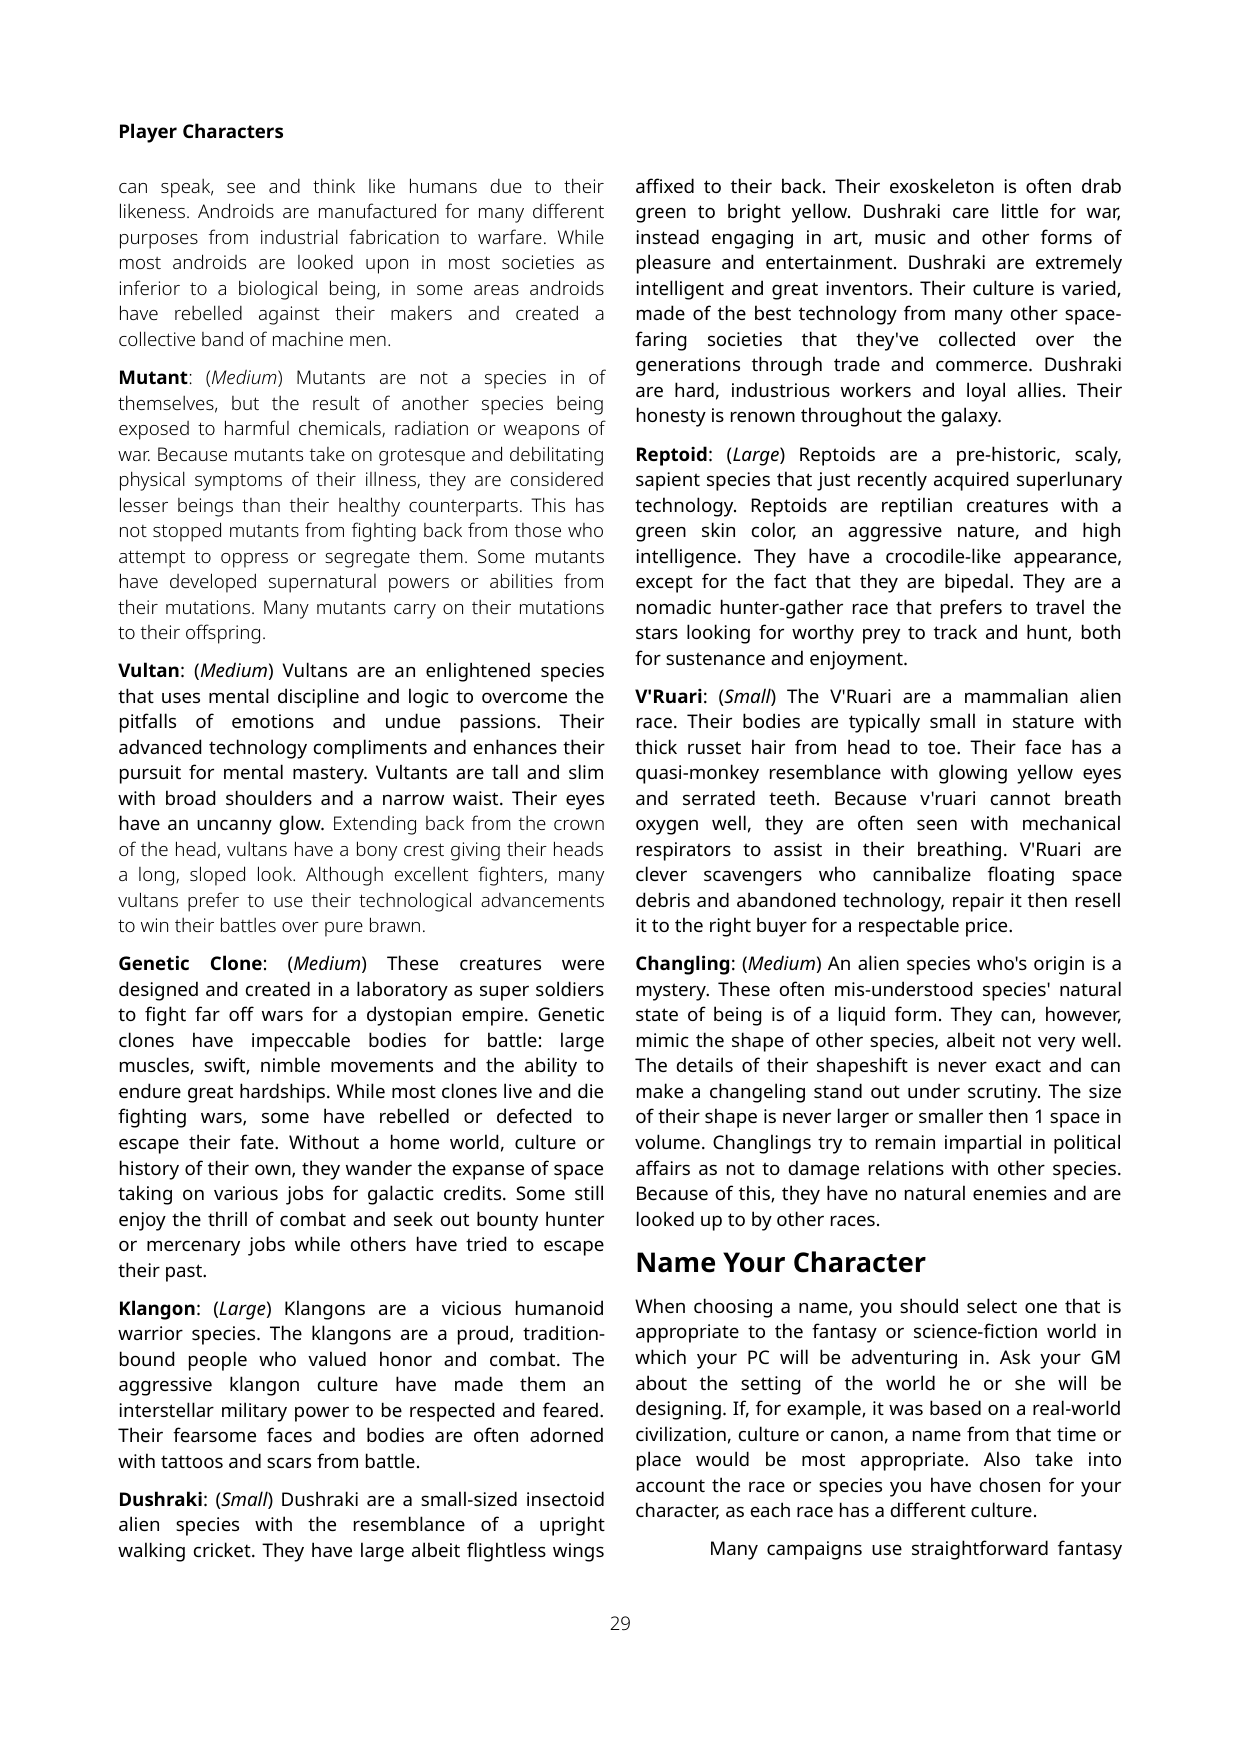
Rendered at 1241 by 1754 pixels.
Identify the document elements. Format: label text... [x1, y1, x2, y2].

text can speak, see and think like humans due to their likeness. Androids are manufactured for many different purposes from industrial fabrication to warfare. While most androids are looked upon in most societies as inferior to a biological being, in some areas androids have rebelled against their makers and created a collective band of machine men. [118, 173, 605, 352]
text Genetic Clone: (Medium) These creatures were designed and created in a laboratory as super soldiers to fight far off wars for a dystopian empire. Genetic clones have impeccable bodies for battle: large muscles, swift, nimble movements and the ability to endure great hardships. While most clones live and die fighting wars, some have rebelled or defected to escape their fate. Without a home world, culture or history of their own, they wander the expanse of space taking on various jobs for galactic credits. Some still enjoy the thrill of combat and seek out bounty hunter or mercenary jobs while others have tried to escape their past. [118, 951, 605, 1282]
text Dushraki: (Small) Dushraki are a small-sized insectoid alien species with the resemblance of a upright walking cricket. They have large albeit flightless wings [118, 1486, 605, 1563]
text affixed to their back. Their exoskeleton is often drab green to bright yellow. Dushraki care little for war, instead engaging in art, music and other forms of pleasure and entertainment. Dushraki are extremely intelligent and great inventors. Their culture is varied, made of the best technology from many other space-faring societies that they've collected over the generations through trade and commerce. Dushraki are hard, industrious workers and loyal allies. Their honesty is renown throughout the galaxy. [635, 173, 1122, 428]
text Reptoid: (Large) Reptoids are a pre-historic, scaly, sapient species that just recently acquired superlunary technology. Reptoids are reptilian creatures with a green skin color, an aggressive nature, and high intelligence. They have a crocodile-like appearance, except for the fact that they are bipedal. They are a nomadic hunter-gather race that prefers to travel the stars looking for worthy prey to track and hunt, both for sustenance and enjoyment. [635, 441, 1122, 671]
text Name Your Character [635, 1244, 1122, 1281]
text Klangon: (Large) Klangons are a vicious humanoid warrior species. The klangons are a proud, tradition-bound people who valued honor and combat. The aggressive klangon culture have made them an interstellar military power to be respected and feared. Their fearsome faces and bodies are often adorned with tattoos and scars from battle. [118, 1295, 605, 1474]
text Many campaigns use straightforward fantasy [635, 1536, 1122, 1561]
text Vultan: (Medium) Vultans are an enlightened species that uses mental discipline and logic to overcome the pitfalls of emotions and undue passions. Their advanced technology compliments and enhances their pursuit for mental mastery. Vultants are tall and slim with broad shoulders and a narrow waist. Their eyes have an uncanny glow. Extending back from the crown of the head, vultans have a bony crest giving their heads a long, sloped look. Although excellent fighters, many vultans prefer to use their technological advancements to win their battles over pure brawn. [118, 657, 605, 938]
text When choosing a name, you should select one that is appropriate to the fantasy or science-fiction world in which your PC will be adventuring in. Ask your GM about the setting of the world he or she will be designing. If, for example, it was based on a real-world civilization, culture or canon, a name from that time or place would be most appropriate. Also take into account the race or species you have chosen for your character, as each race has a different culture. [635, 1293, 1122, 1523]
text Mutant: (Medium) Mutants are not a species in of themselves, but the result of another species being exposed to harmful chemicals, radiation or weapons of war. Because mutants take on grotesque and debilitating physical symptoms of their illness, they are considered lesser beings than their healthy counterparts. This has not stopped mutants from fighting back from those who attempt to oppress or segregate them. Some mutants have developed supernatural powers or abilities from their mutations. Many mutants carry on their mutations to their offspring. [118, 364, 605, 645]
text Changling: (Medium) An alien species who's origin is a mystery. These often mis-understood species' natural state of being is of a liquid form. They can, however, mimic the shape of other species, albeit not very well. The details of their shapeshift is never exact and can make a changeling stand out under scrutiny. The size of their shape is never larger or smaller then 1 space in volume. Changlings try to remain impartial in political affairs as not to damage relations with other species. Because of this, they have no natural enemies and are looked up to by other races. [635, 951, 1122, 1231]
text V'Ruari: (Small) The V'Ruari are a mammalian alien race. Their bodies are typically small in stature with thick russet hair from head to toe. Their face has a quasi-monkey resemblance with glowing yellow eyes and serrated teeth. Because v'ruari cannot breath oxygen well, they are often seen with mechanical respirators to assist in their breathing. V'Ruari are clever scavengers who cannibalize floating space debris and abandoned technology, repair it then resell it to the right buyer for a respectable price. [635, 683, 1122, 938]
